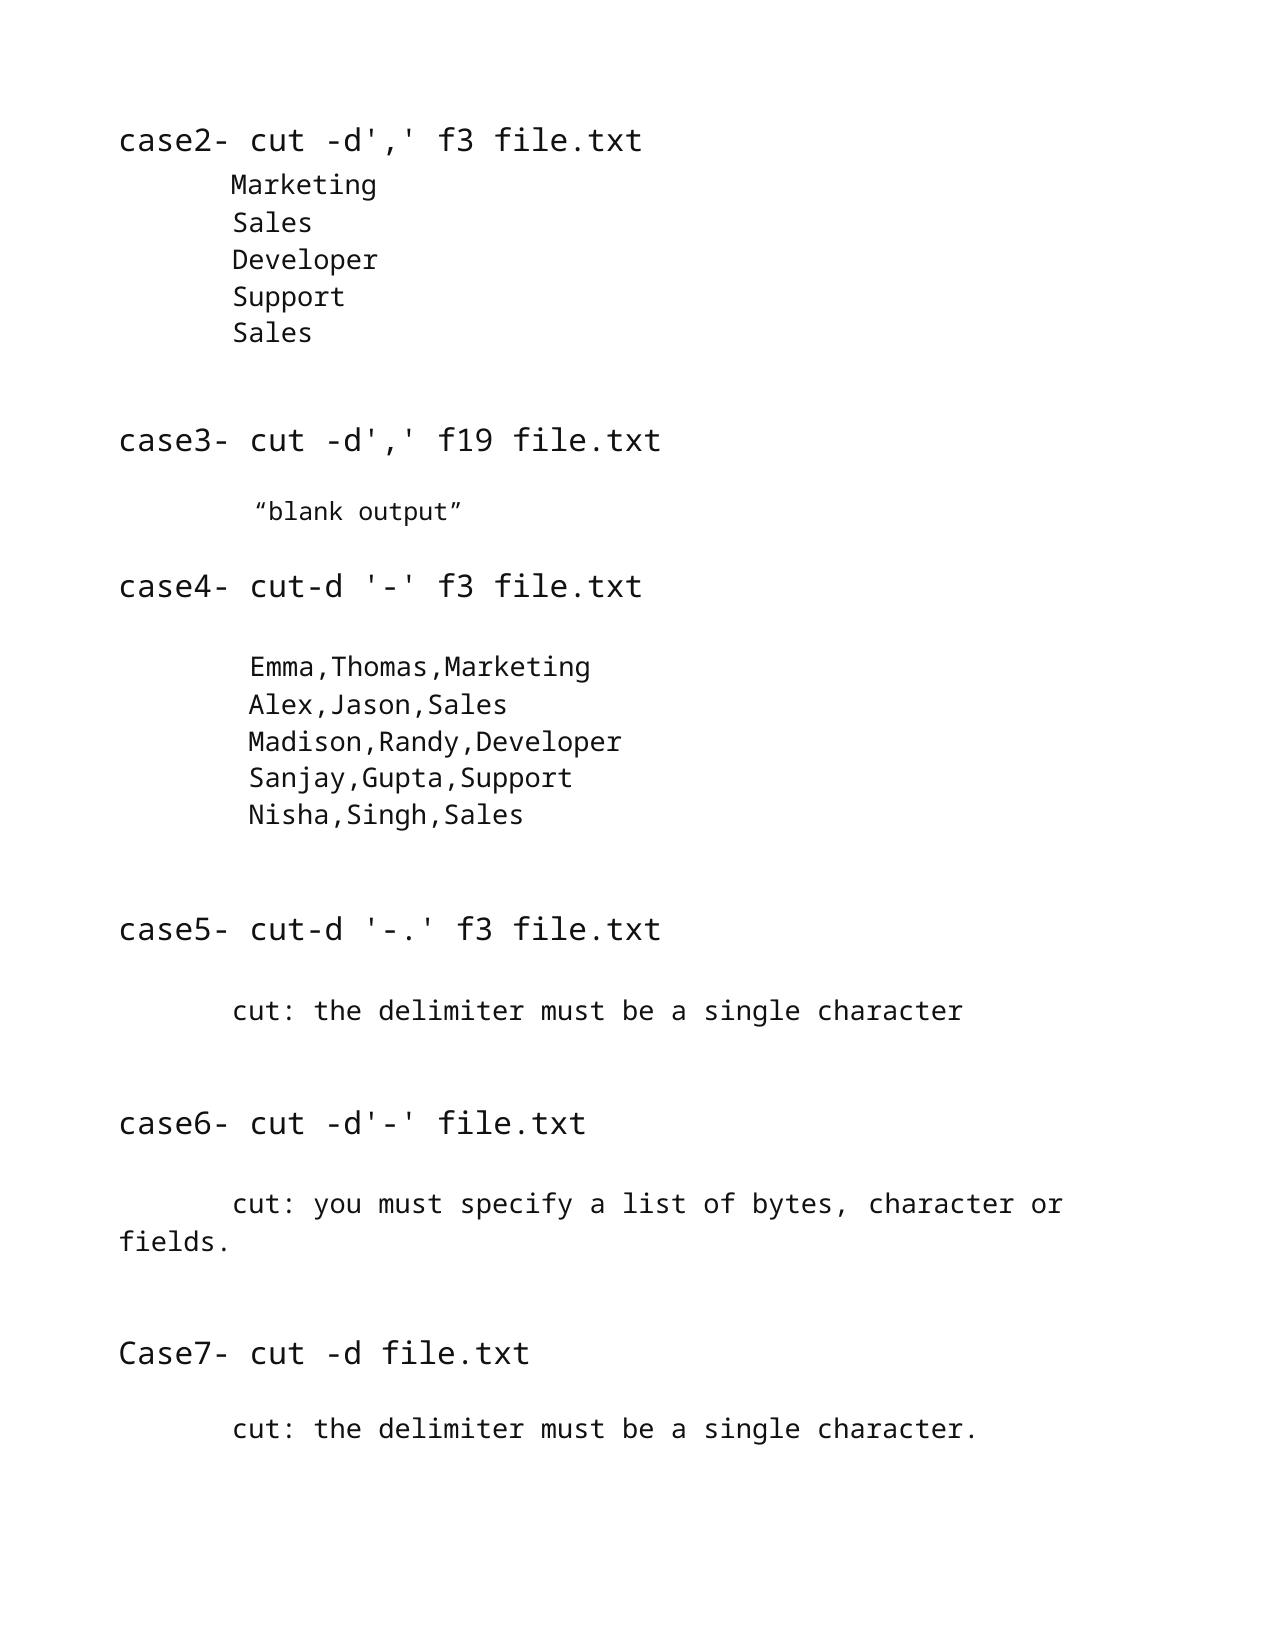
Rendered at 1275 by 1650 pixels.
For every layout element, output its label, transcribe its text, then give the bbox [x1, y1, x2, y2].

text Sales [118, 203, 1157, 240]
text case4- cut-d '-' f3 file.txt [118, 564, 1157, 607]
text Sales [118, 314, 1157, 351]
text Alex,Jason,Sales [118, 685, 1157, 722]
text Support [118, 277, 1157, 314]
text Madison,Randy,Developer [118, 722, 1157, 759]
text case3- cut -d',' f19 file.txt [118, 418, 1157, 461]
text Nisha,Singh,Sales [118, 796, 1157, 833]
text Sanjay,Gupta,Support [118, 759, 1157, 796]
text Marketing [118, 161, 1157, 203]
text cut: the delimiter must be a single character [118, 992, 1157, 1028]
text Emma,Thomas,Marketing [118, 643, 1157, 685]
text case2- cut -d',' f3 file.txt [118, 118, 1157, 161]
text case6- cut -d'-' file.txt [118, 1101, 1157, 1144]
text “blank output” [118, 494, 1157, 528]
text Developer [118, 240, 1157, 277]
text case5- cut-d '-.' f3 file.txt [118, 906, 1157, 949]
text cut: the delimiter must be a single character. [118, 1410, 1157, 1447]
text Case7- cut -d file.txt [118, 1331, 1157, 1374]
text cut: you must specify a list of bytes, character or fields. [118, 1180, 1157, 1259]
